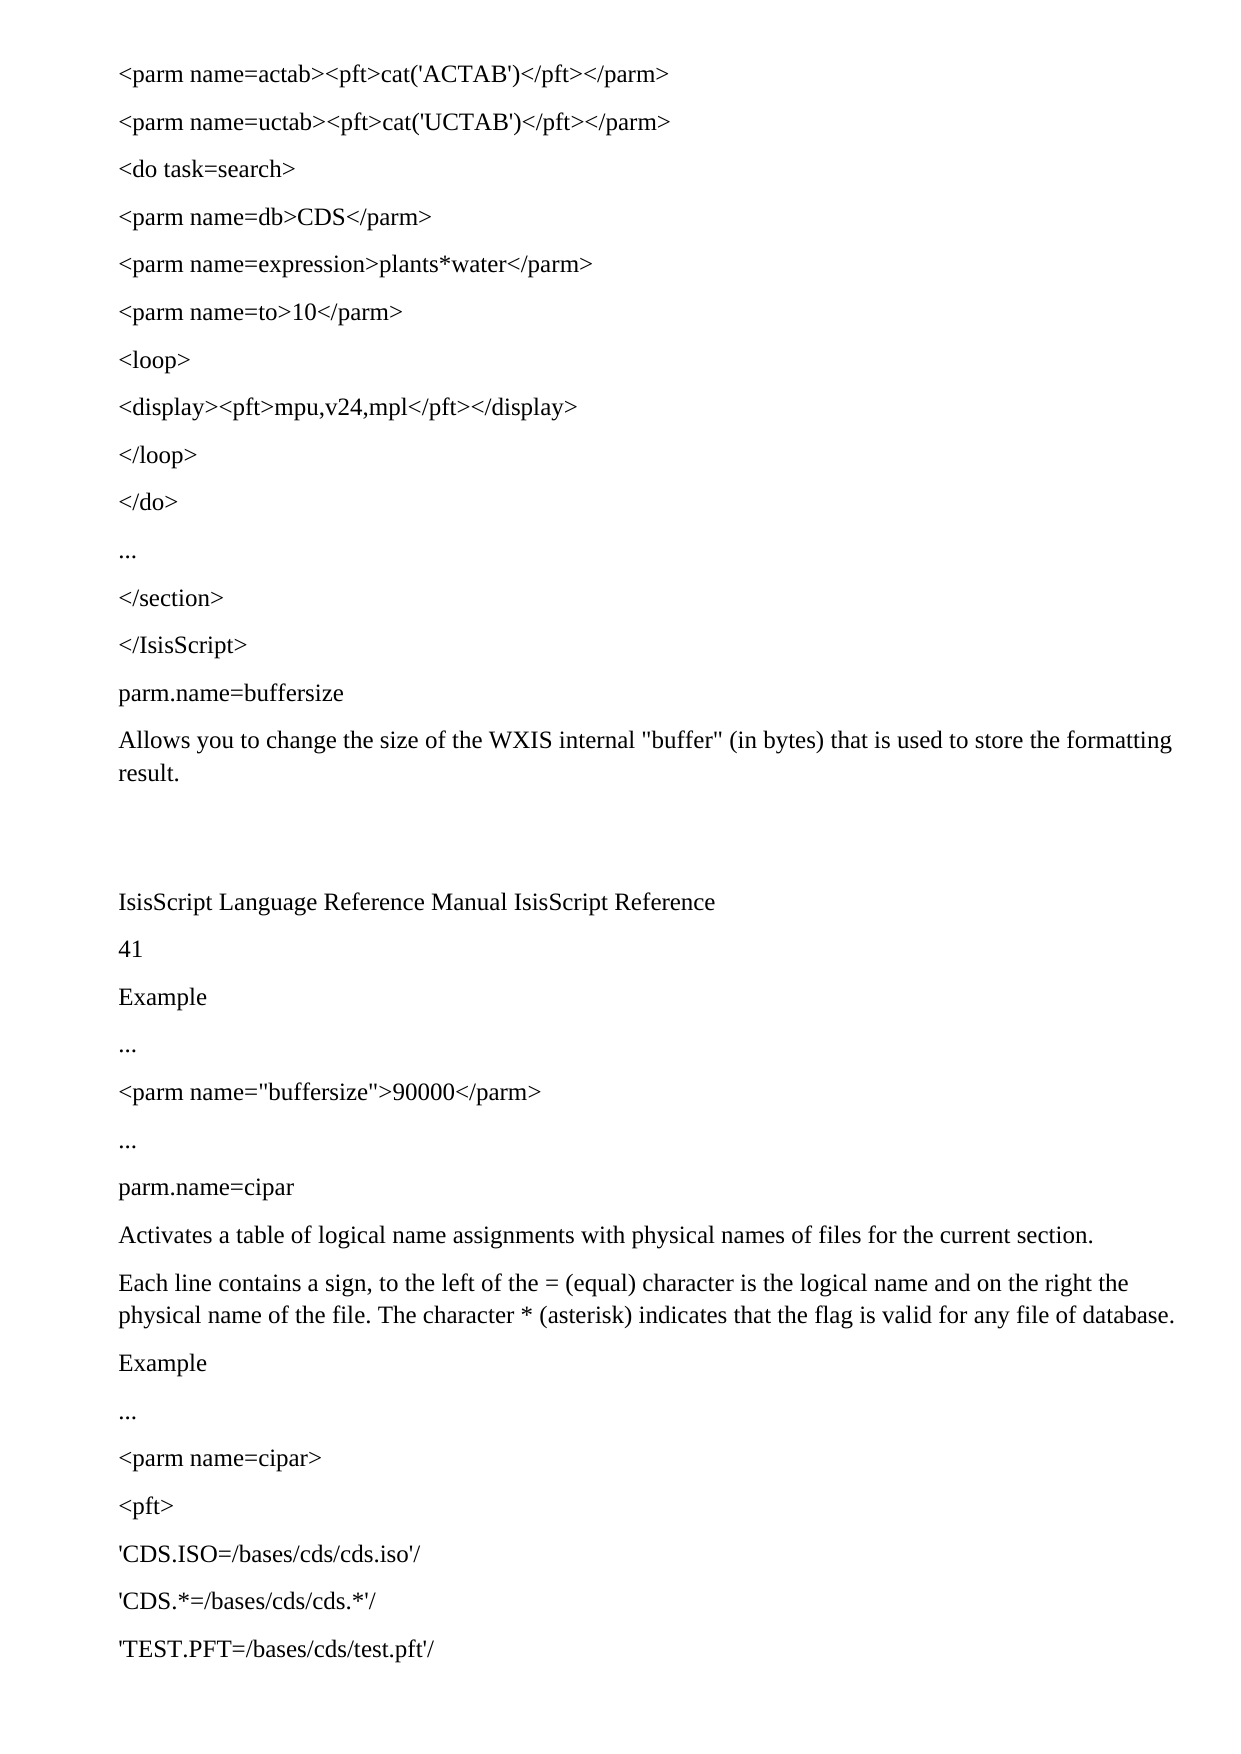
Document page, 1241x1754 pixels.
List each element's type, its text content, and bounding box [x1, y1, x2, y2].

text 41 [118, 934, 1181, 963]
text ... [118, 535, 1181, 564]
text <parm name=uctab><pft>cat('UCTAB')</pft></parm> [118, 107, 1181, 135]
text 'TEST.PFT=/bases/cds/test.pft'/ [118, 1634, 1181, 1663]
text <pft> [118, 1491, 1181, 1520]
text </loop> [118, 440, 1181, 469]
text <parm name=cipar> [118, 1443, 1181, 1472]
text </section> [118, 583, 1181, 611]
text Example [118, 982, 1181, 1011]
text <parm name=actab><pft>cat('ACTAB')</pft></parm> [118, 59, 1181, 88]
text <display><pft>mpu,v24,mpl</pft></display> [118, 392, 1181, 421]
text <do task=search> [118, 154, 1181, 183]
text <parm name=to>10</parm> [118, 297, 1181, 326]
text <parm name="buffersize">90000</parm> [118, 1077, 1181, 1106]
text <loop> [118, 345, 1181, 373]
text Activates a table of logical name assignments with physical names of files for the current section. [118, 1220, 1181, 1249]
text IsisScript Language Reference Manual IsisScript Reference [118, 887, 1181, 916]
text Example [118, 1348, 1181, 1377]
text </IsisScript> [118, 630, 1181, 659]
text ... [118, 1029, 1181, 1058]
text </do> [118, 487, 1181, 516]
text <parm name=expression>plants*water</parm> [118, 249, 1181, 278]
text Allows you to change the size of the WXIS internal "buffer" (in bytes) that is used to store the formatting result. [118, 726, 1181, 787]
text parm.name=cipar [118, 1172, 1181, 1201]
text parm.name=buffersize [118, 678, 1181, 707]
text ... [118, 1125, 1181, 1153]
text Each line contains a sign, to the left of the = (equal) character is the logical name and on the right the physical name of the file. The character * (asterisk) indicates that the flag is valid for any file of database. [118, 1268, 1181, 1329]
text 'CDS.*=/bases/cds/cds.*'/ [118, 1586, 1181, 1615]
text 'CDS.ISO=/bases/cds/cds.iso'/ [118, 1539, 1181, 1567]
text ... [118, 1396, 1181, 1424]
text <parm name=db>CDS</parm> [118, 202, 1181, 231]
